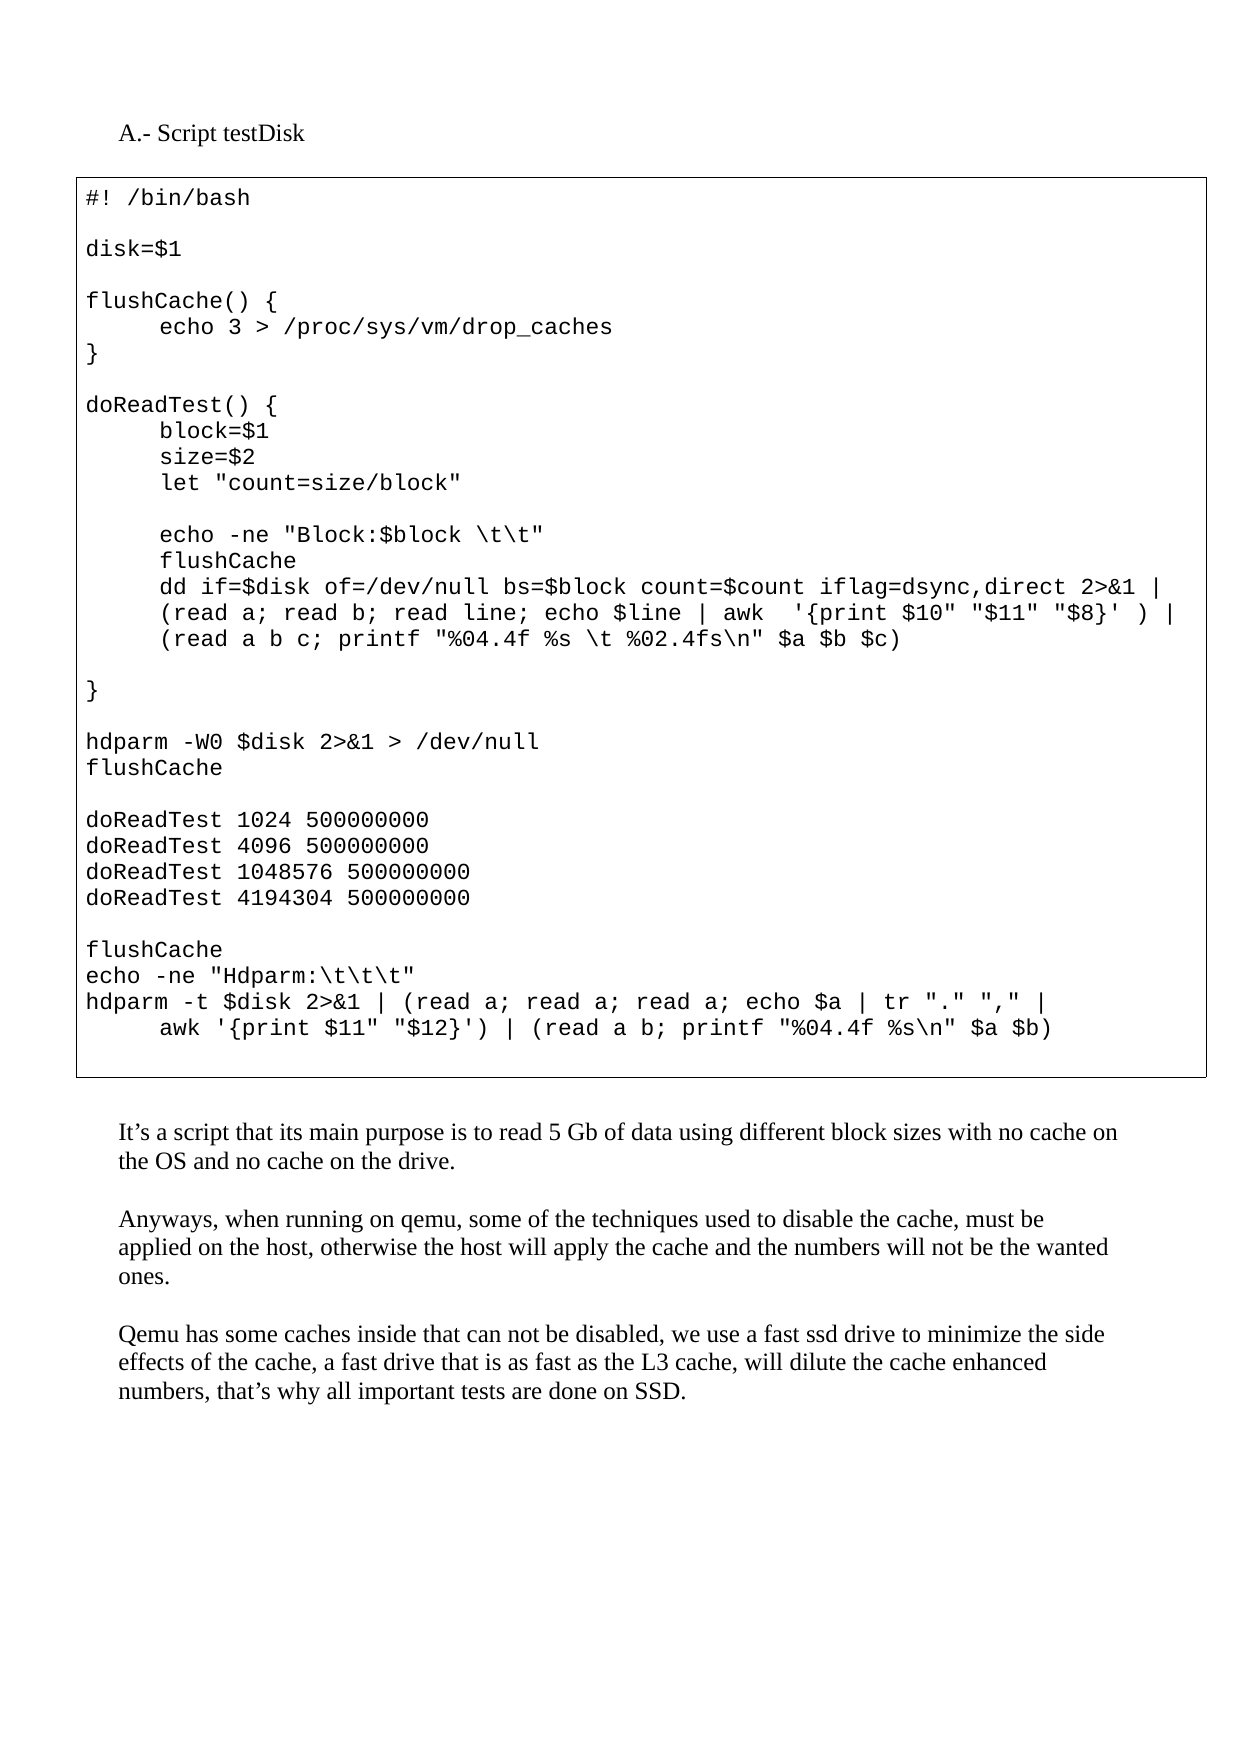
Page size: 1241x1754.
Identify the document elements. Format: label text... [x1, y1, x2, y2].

text doReadTest 1024 500000000 [85, 808, 1197, 834]
text echo -ne "Block:$block \t\t" [85, 523, 1197, 549]
text } [85, 342, 1197, 367]
text size=$2 [85, 445, 1197, 471]
text flushCache() { [85, 290, 1197, 316]
text Qemu has some caches inside that can not be disabled, we use a fast ssd drive to minimize the side effects of the cache, a fast drive that is as fast as the L3 cache, will dilute the cache enhanced numbers, that’s why all important tests are done on SSD. [118, 1319, 1122, 1405]
text } [85, 679, 1197, 705]
text disk=$1 [85, 238, 1197, 264]
text doReadTest() { [85, 393, 1197, 419]
text doReadTest 4194304 500000000 [85, 886, 1197, 912]
text flushCache [85, 757, 1197, 782]
text A.- Script testDisk [118, 118, 1122, 147]
text #! /bin/bash [85, 186, 1197, 212]
text flushCache [85, 549, 1197, 575]
text flushCache [85, 938, 1197, 964]
text [77, 178, 1206, 1077]
text doReadTest 4096 500000000 [85, 834, 1197, 860]
text Anyways, when running on qemu, some of the techniques used to disable the cache, must be applied on the host, otherwise the host will apply the cache and the numbers will not be the wanted ones. [118, 1204, 1122, 1290]
text let "count=size/block" [85, 471, 1197, 497]
text awk '{print $11" "$12}') | (read a b; printf "%04.4f %s\n" $a $b) [85, 1016, 1197, 1042]
text block=$1 [85, 419, 1197, 445]
text hdparm -t $disk 2>&1 | (read a; read a; read a; echo $a | tr "." "," | [85, 990, 1197, 1016]
text echo -ne "Hdparm:\t\t\t" [85, 964, 1197, 990]
text hdparm -W0 $disk 2>&1 > /dev/null [85, 731, 1197, 757]
text dd if=$disk of=/dev/null bs=$block count=$count iflag=dsync,direct 2>&1 | (read a; read b; read line; echo $line | awk '{print $10" "$11" "$8}' ) | (read a b c; printf "%04.4f %s \t %02.4fs\n" $a $b $c) [85, 575, 1197, 653]
text doReadTest 1048576 500000000 [85, 860, 1197, 886]
text echo 3 > /proc/sys/vm/drop_caches [85, 316, 1197, 342]
text It’s a script that its main purpose is to read 5 Gb of data using different block sizes with no cache on the OS and no cache on the drive. [118, 1117, 1122, 1175]
